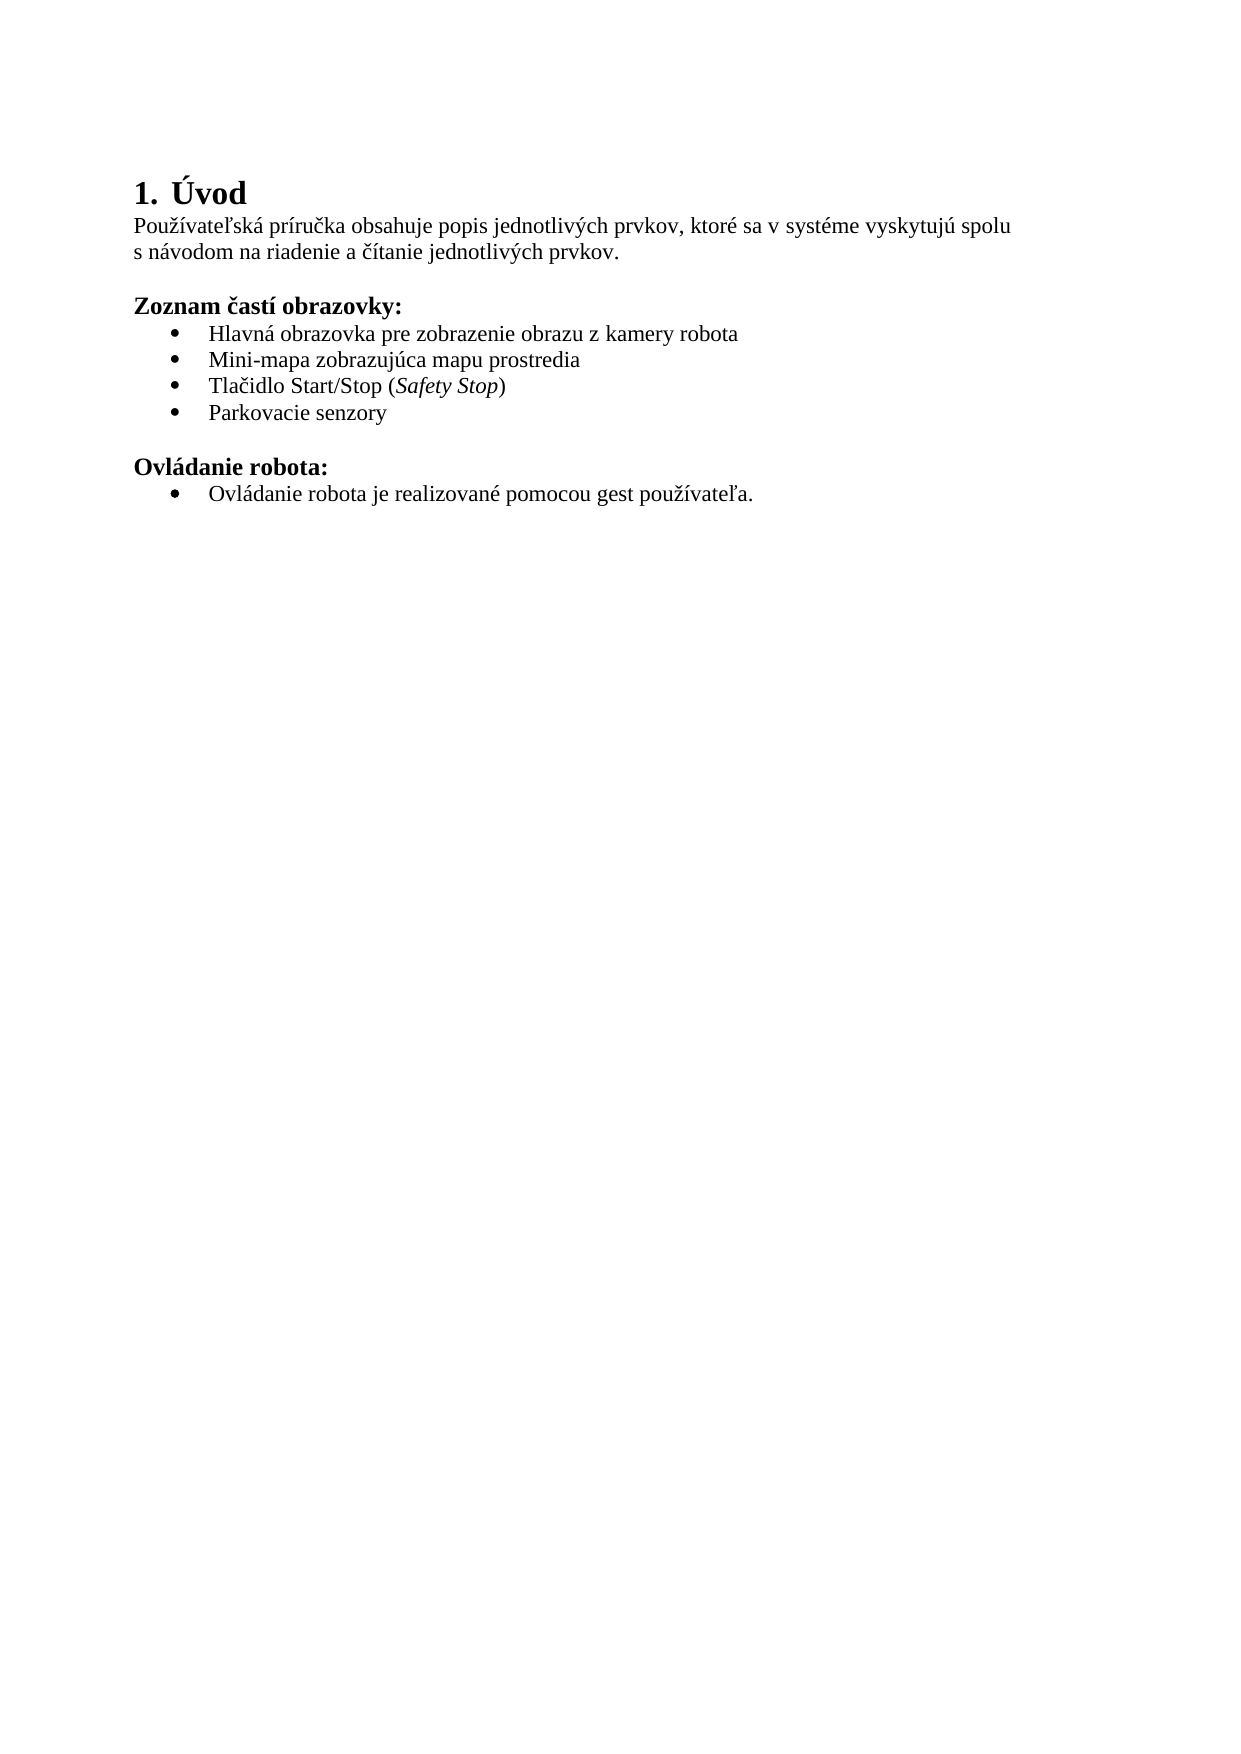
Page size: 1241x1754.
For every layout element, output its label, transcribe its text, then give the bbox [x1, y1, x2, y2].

list Parkovacie senzory [171, 399, 1107, 425]
list Ovládanie robota je realizované pomocou gest používateľa. [171, 480, 1107, 507]
text Ovládanie robota: [133, 452, 1107, 480]
text Zoznam častí obrazovky: [133, 291, 1107, 320]
list Mini-mapa zobrazujúca mapu prostredia [171, 346, 1107, 372]
list Tlačidlo Start/Stop (Safety Stop) [171, 372, 1107, 399]
list Hlavná obrazovka pre zobrazenie obrazu z kamery robota [171, 320, 1107, 346]
subtitle Úvod [133, 174, 1107, 212]
text Používateľská príručka obsahuje popis jednotlivých prvkov, ktoré sa v systéme vyskytujú spolu s návodom na riadenie a čítanie jednotlivých prvkov. [133, 212, 1107, 265]
